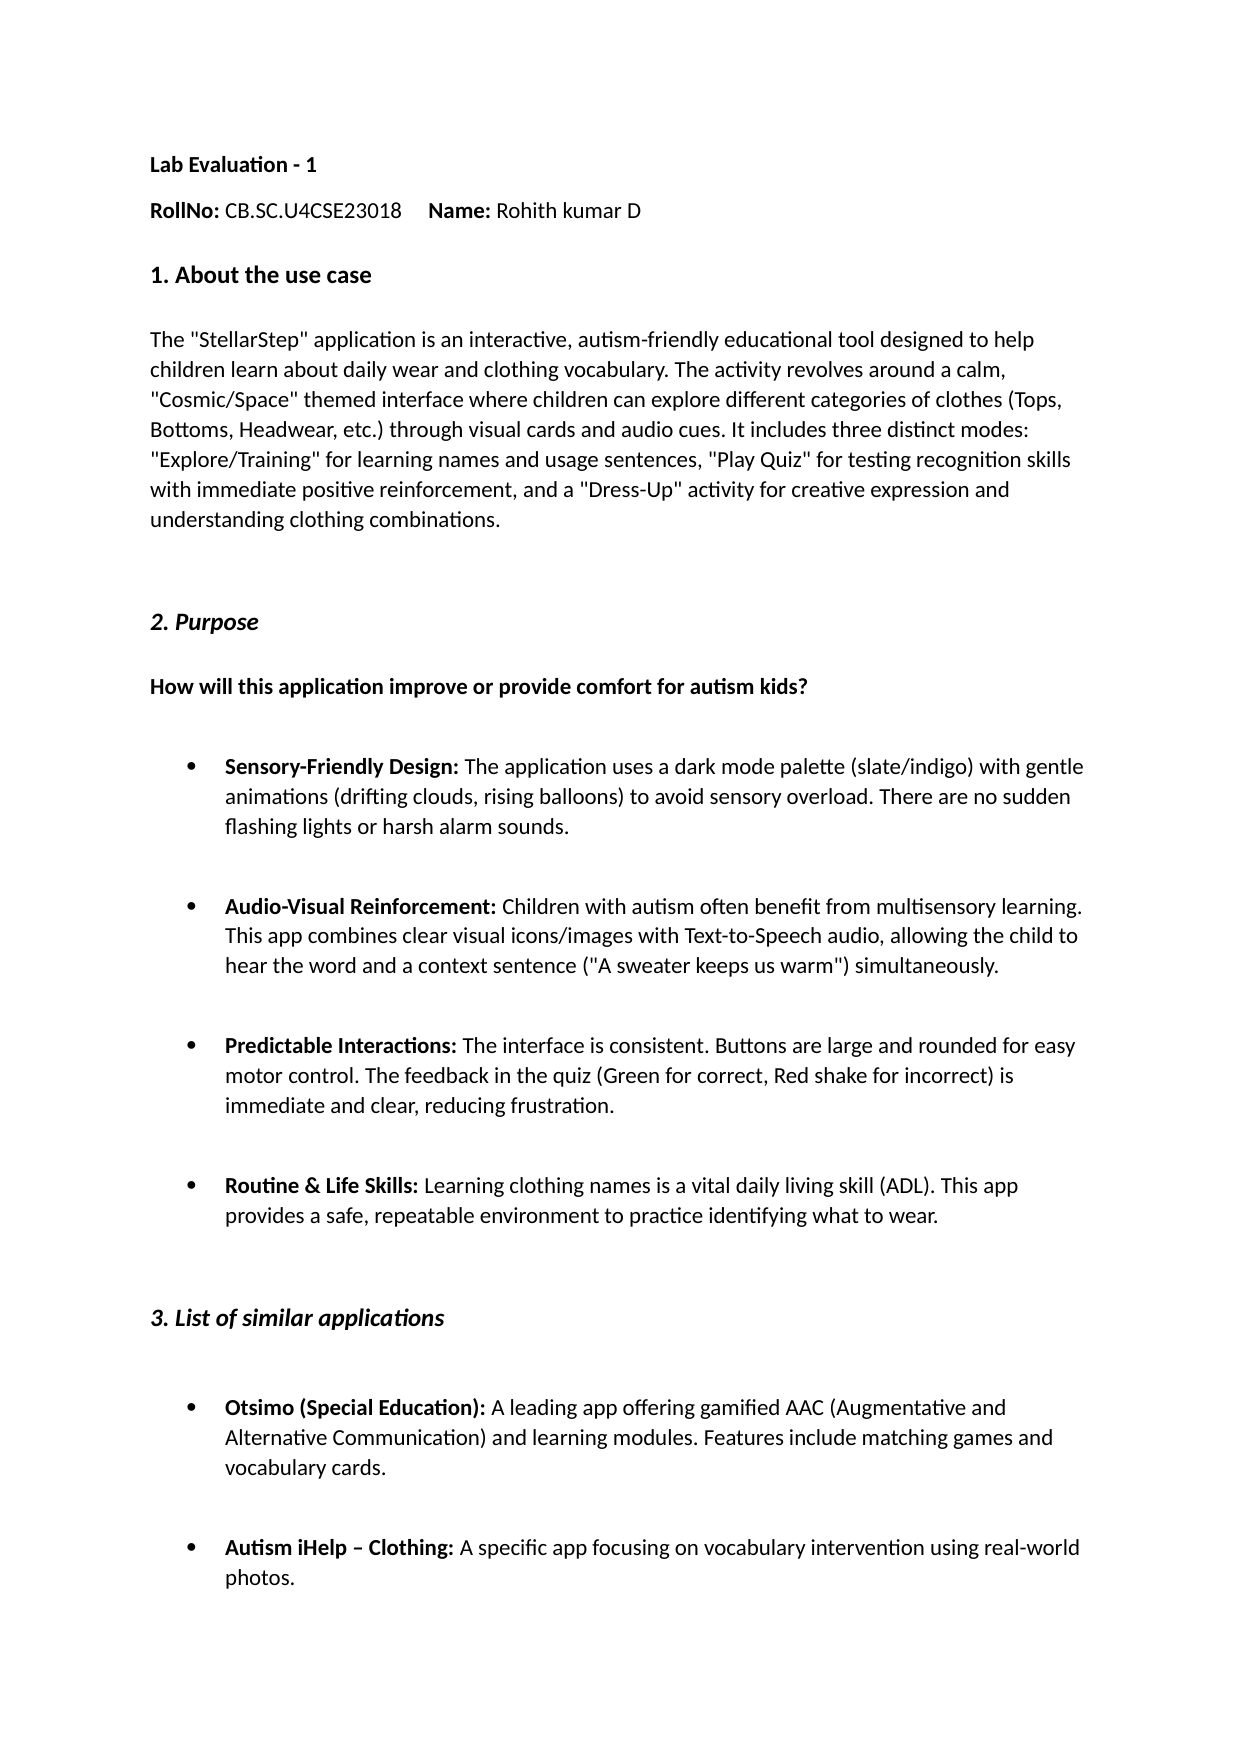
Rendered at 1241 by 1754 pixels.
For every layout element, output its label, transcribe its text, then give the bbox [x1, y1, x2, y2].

text Lab Evaluation - 1 [150, 150, 1090, 178]
list Autism iHelp – Clothing: A specific app focusing on vocabulary intervention using real-world photos. [187, 1533, 1090, 1591]
text RollNo: CB.SC.U4CSE23018 Name: Rohith kumar D [150, 197, 1090, 224]
subtitle 3. List of similar applications [150, 1302, 1090, 1333]
text 1. About the use case [150, 260, 1090, 290]
list Routine & Life Skills: Learning clothing names is a vital daily living skill (ADL). This app provides a safe, repeatable environment to practice identifying what to wear. [187, 1171, 1090, 1229]
text The "StellarStep" application is an interactive, autism-friendly educational tool designed to help children learn about daily wear and clothing vocabulary. The activity revolves around a calm, "Cosmic/Space" themed interface where children can explore different categories of clothes (Tops, Bottoms, Headwear, etc.) through visual cards and audio cues. It includes three distinct modes: "Explore/Training" for learning names and usage sentences, "Play Quiz" for testing recognition skills with immediate positive reinforcement, and a "Dress-Up" activity for creative expression and understanding clothing combinations. [150, 326, 1090, 533]
list Predictable Interactions: The interface is consistent. Buttons are large and rounded for easy motor control. The feedback in the quiz (Green for correct, Red shake for incorrect) is immediate and clear, reducing frustration. [187, 1031, 1090, 1119]
list Audio-Visual Reinforcement: Children with autism often benefit from multisensory learning. This app combines clear visual icons/images with Text-to-Speech audio, allowing the child to hear the word and a context sentence ("A sweater keeps us warm") simultaneously. [187, 892, 1090, 979]
list Sensory-Friendly Design: The application uses a dark mode palette (slate/indigo) with gentle animations (drifting clouds, rising balloons) to avoid sensory overload. There are no sudden flashing lights or harsh alarm sounds. [187, 752, 1090, 840]
text How will this application improve or provide comfort for autism kids? [150, 672, 1090, 700]
list Otsimo (Special Education): A leading app offering gamified AAC (Augmentative and Alternative Communication) and learning modules. Features include matching games and vocabulary cards. [187, 1393, 1090, 1481]
subtitle 2. Purpose [150, 606, 1090, 637]
